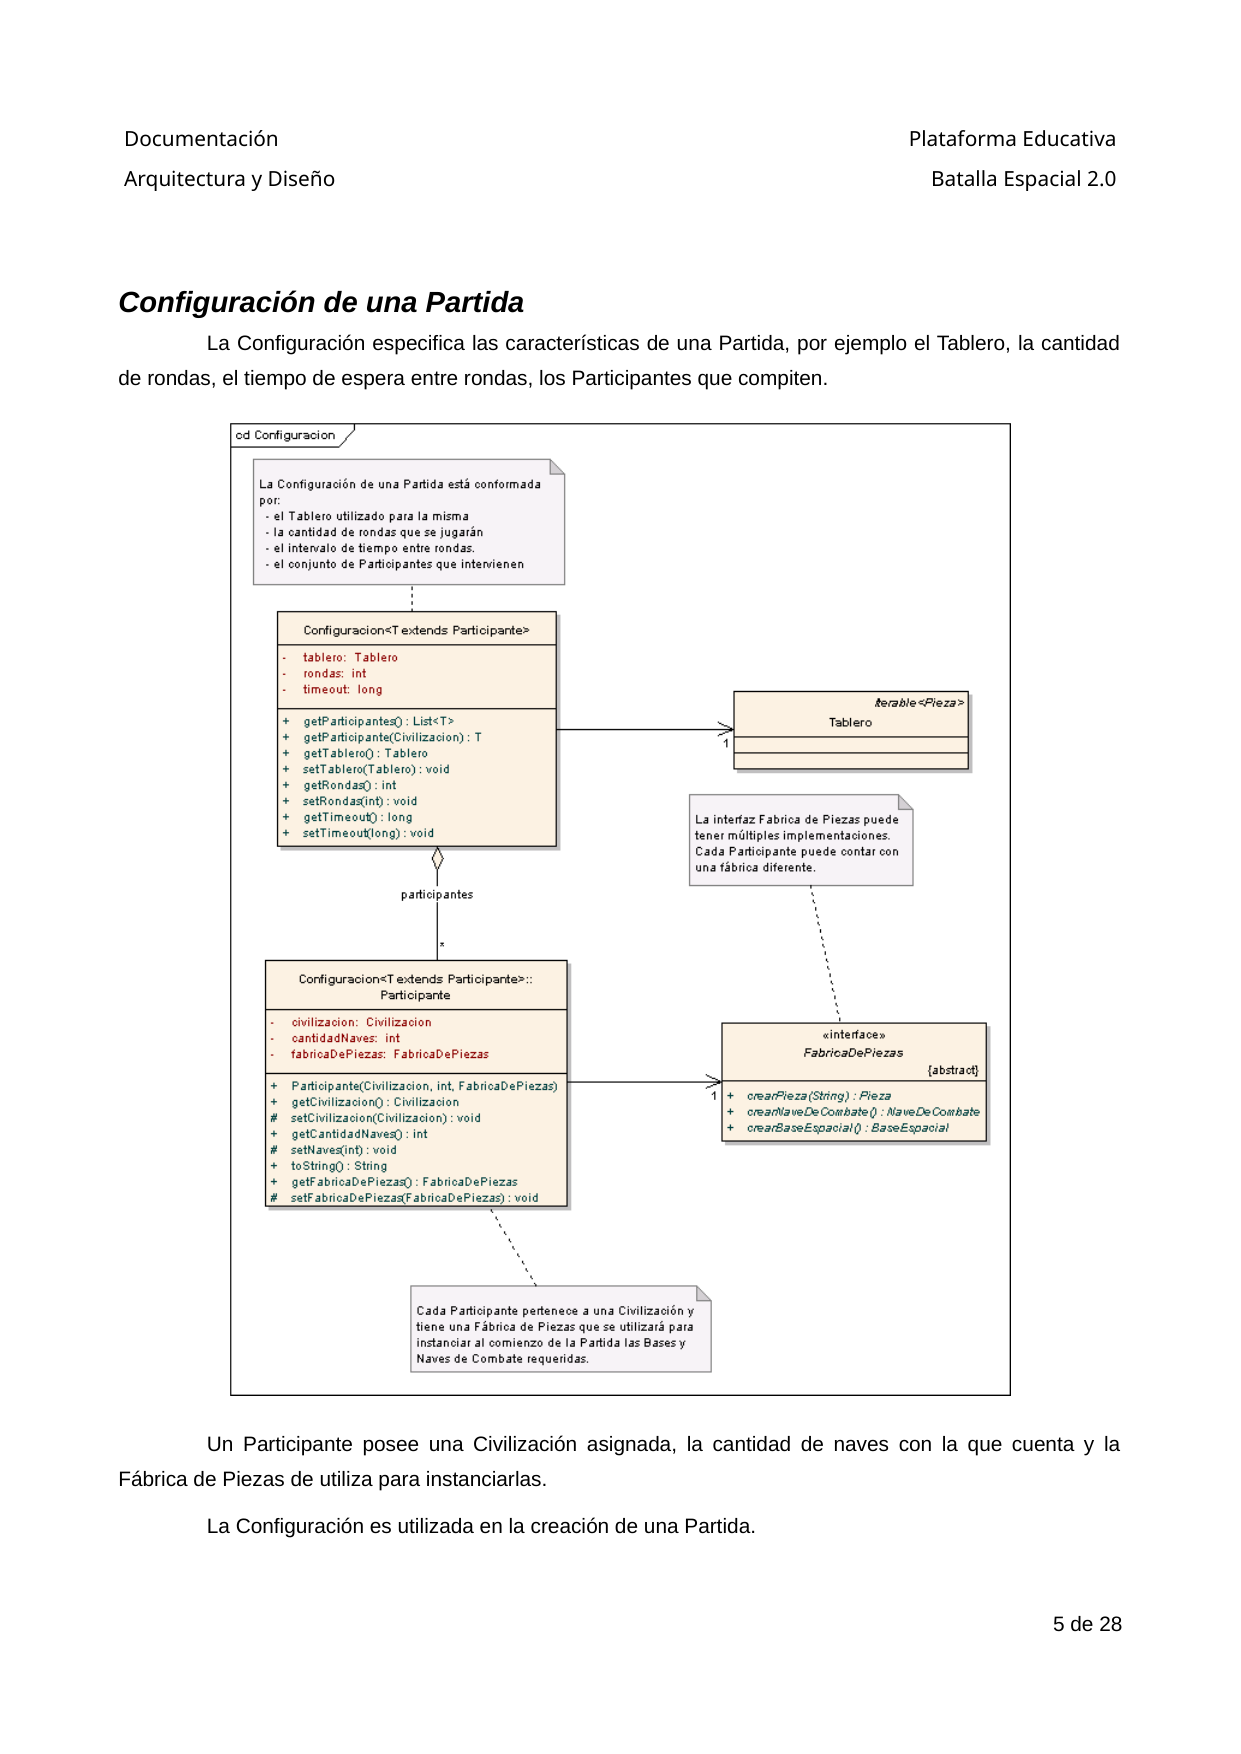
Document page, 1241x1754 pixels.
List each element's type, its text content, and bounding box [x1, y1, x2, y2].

text La Configuración especifica las características de una Partida, por ejemplo el Tablero, la cantidad de rondas, el tiempo de espera entre rondas, los Participantes que compiten. [118, 332, 1122, 389]
text La Configuración es utilizada en la creación de una Partida. [118, 1515, 1122, 1538]
subtitle Configuración de una Partida [118, 286, 1122, 319]
picture [229, 422, 1011, 1396]
text Un Participante posee una Civilización asignada, la cantidad de naves con la que cuenta y la Fábrica de Piezas de utiliza para instanciarlas. [118, 1433, 1122, 1491]
